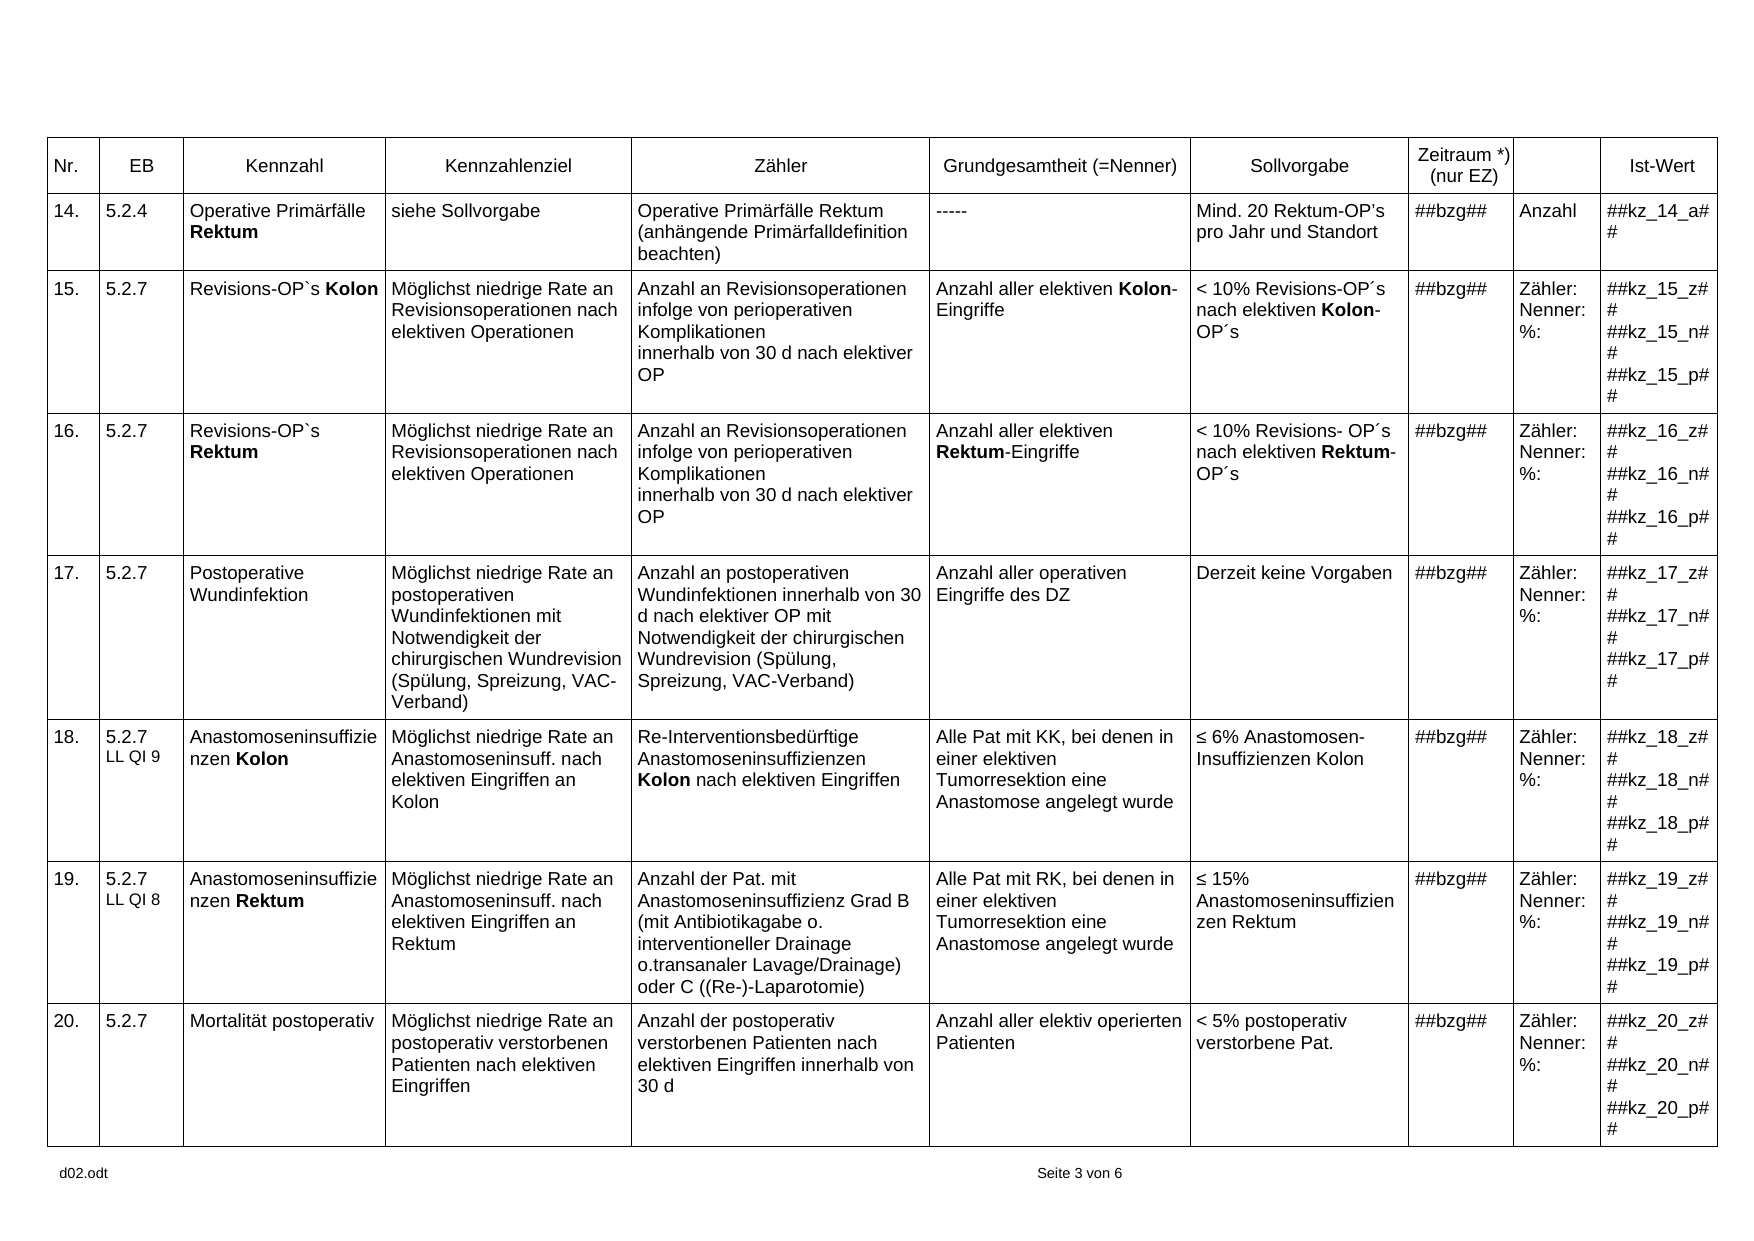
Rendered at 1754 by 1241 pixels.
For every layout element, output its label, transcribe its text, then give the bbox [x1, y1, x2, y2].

table_cell Möglichst niedrige Rate an Anastomoseninsuff. nach elektiven Eingriffen an Kolon [386, 720, 631, 861]
table_cell Operative Primärfälle Rektum [184, 194, 385, 270]
table_cell Alle Pat mit KK, bei denen in einer elektiven Tumorresektion eine Anastomose angelegt wurde [930, 720, 1190, 861]
table_cell ##bzg## [1409, 720, 1513, 861]
table_cell Möglichst niedrige Rate an Anastomoseninsuff. nach elektiven Eingriffen an Rektum [386, 862, 631, 1003]
table_cell 5.2.7 [100, 1004, 183, 1146]
table_header Ist-Wert [1601, 138, 1717, 193]
table_cell Zähler: Nenner: %: [1514, 556, 1600, 719]
table_cell Re-Interventionsbedürftige Anastomoseninsuffizienzen Kolon nach elektiven Eingriffen [632, 720, 929, 861]
table_cell Anzahl aller elektiven Rektum-Eingriffe [930, 414, 1190, 555]
table_cell Revisions-OP`s Kolon [184, 271, 385, 413]
table_cell Anzahl der postoperativ verstorbenen Patienten nach elektiven Eingriffen innerhalb von 30 d [632, 1004, 929, 1146]
table_cell Anzahl der Pat. mit Anastomoseninsuffizienz Grad B (mit Antibiotikagabe o. interventioneller Drainage o.transanaler Lavage/Drainage) oder C ((Re-)-Laparotomie) [632, 862, 929, 1003]
table_cell Zähler: Nenner: %: [1514, 862, 1600, 1003]
table_header [1514, 138, 1600, 193]
table_cell 14. [48, 194, 99, 270]
table_cell Operative Primärfälle Rektum (anhängende Primärfalldefinition beachten) [632, 194, 929, 270]
table_cell 5.2.4 [100, 194, 183, 270]
table_header Kennzahlenziel [386, 138, 631, 193]
table_cell ##bzg## [1409, 556, 1513, 719]
table_cell ##kz_17_z## ##kz_17_n## ##kz_17_p## [1601, 556, 1717, 719]
table_cell ##kz_19_z## ##kz_19_n## ##kz_19_p## [1601, 862, 1717, 1003]
table_cell Revisions-OP`s Rektum [184, 414, 385, 555]
table_cell Zähler: Nenner: %: [1514, 1004, 1600, 1146]
table_cell Zähler: Nenner: %: [1514, 271, 1600, 413]
table_cell 5.2.7 LL QI 8 [100, 862, 183, 1003]
table_cell Möglichst niedrige Rate an Revisionsoperationen nach elektiven Operationen [386, 271, 631, 413]
table_cell Anzahl aller operativen Eingriffe des DZ [930, 556, 1190, 719]
table_header Kennzahl [184, 138, 385, 193]
table_cell < 5% postoperativ verstorbene Pat. [1191, 1004, 1408, 1146]
table_cell ##kz_20_z## ##kz_20_n## ##kz_20_p## [1601, 1004, 1717, 1146]
table_cell 19. [48, 862, 99, 1003]
table_cell < 10% Revisions-OP´s nach elektiven Kolon-OP´s [1191, 271, 1408, 413]
table_cell Anzahl an Revisionsoperationen infolge von perioperativen Komplikationen innerhalb von 30 d nach elektiver OP [632, 414, 929, 555]
table_cell ##bzg## [1409, 271, 1513, 413]
table_cell 5.2.7 [100, 414, 183, 555]
table_cell Anzahl an Revisionsoperationen infolge von perioperativen Komplikationen innerhalb von 30 d nach elektiver OP [632, 271, 929, 413]
table_cell Möglichst niedrige Rate an postoperativ verstorbenen Patienten nach elektiven Eingriffen [386, 1004, 631, 1146]
table_cell < 10% Revisions- OP´s nach elektiven Rektum-OP´s [1191, 414, 1408, 555]
table_cell ≤ 6% Anastomosen- Insuffizienzen Kolon [1191, 720, 1408, 861]
table_cell ≤ 15% Anastomoseninsuffizienzen Rektum [1191, 862, 1408, 1003]
table_cell ##kz_16_z## ##kz_16_n## ##kz_16_p## [1601, 414, 1717, 555]
table_cell Anastomoseninsuffizienzen Rektum [184, 862, 385, 1003]
table_cell Anzahl aller elektiv operierten Patienten [930, 1004, 1190, 1146]
table_cell ##kz_18_z## ##kz_18_n## ##kz_18_p## [1601, 720, 1717, 861]
table_header Sollvorgabe [1191, 138, 1408, 193]
table_cell 5.2.7 LL QI 9 [100, 720, 183, 861]
table_cell ##bzg## [1409, 862, 1513, 1003]
table_header Zeitraum *) (nur EZ) [1409, 138, 1513, 193]
table_cell ----- [930, 194, 1190, 270]
table_cell 5.2.7 [100, 556, 183, 719]
table_header Zähler [632, 138, 929, 193]
table_cell ##kz_14_a## [1601, 194, 1717, 270]
table_cell Möglichst niedrige Rate an Revisionsoperationen nach elektiven Operationen [386, 414, 631, 555]
table_cell 20. [48, 1004, 99, 1146]
table_cell ##bzg## [1409, 1004, 1513, 1146]
table_cell Zähler: Nenner: %: [1514, 414, 1600, 555]
table_cell 5.2.7 [100, 271, 183, 413]
table_cell ##kz_15_z## ##kz_15_n## ##kz_15_p## [1601, 271, 1717, 413]
table_header Grundgesamtheit (=Nenner) [930, 138, 1190, 193]
table_cell Anzahl aller elektiven Kolon-Eingriffe [930, 271, 1190, 413]
table_cell Anzahl [1514, 194, 1600, 270]
table_cell Alle Pat mit RK, bei denen in einer elektiven Tumorresektion eine Anastomose angelegt wurde [930, 862, 1190, 1003]
table_header EB [100, 138, 183, 193]
table_cell 18. [48, 720, 99, 861]
table_cell ##bzg## [1409, 194, 1513, 270]
table_cell Postoperative Wundinfektion [184, 556, 385, 719]
table_cell siehe Sollvorgabe [386, 194, 631, 270]
table_cell 15. [48, 271, 99, 413]
table_cell 16. [48, 414, 99, 555]
table_cell Anastomoseninsuffizienzen Kolon [184, 720, 385, 861]
table_header Nr. [48, 138, 99, 193]
table_cell Mind. 20 Rektum-OP’s pro Jahr und Standort [1191, 194, 1408, 270]
table_cell Anzahl an postoperativen Wundinfektionen innerhalb von 30 d nach elektiver OP mit Notwendigkeit der chirurgischen Wundrevision (Spülung, Spreizung, VAC-Verband) [632, 556, 929, 719]
table_cell Zähler: Nenner: %: [1514, 720, 1600, 861]
table_cell Derzeit keine Vorgaben [1191, 556, 1408, 719]
table_cell Möglichst niedrige Rate an postoperativen Wundinfektionen mit Notwendigkeit der chirurgischen Wundrevision (Spülung, Spreizung, VAC-Verband) [386, 556, 631, 719]
table_cell 17. [48, 556, 99, 719]
table_cell ##bzg## [1409, 414, 1513, 555]
table_cell Mortalität postoperativ [184, 1004, 385, 1146]
